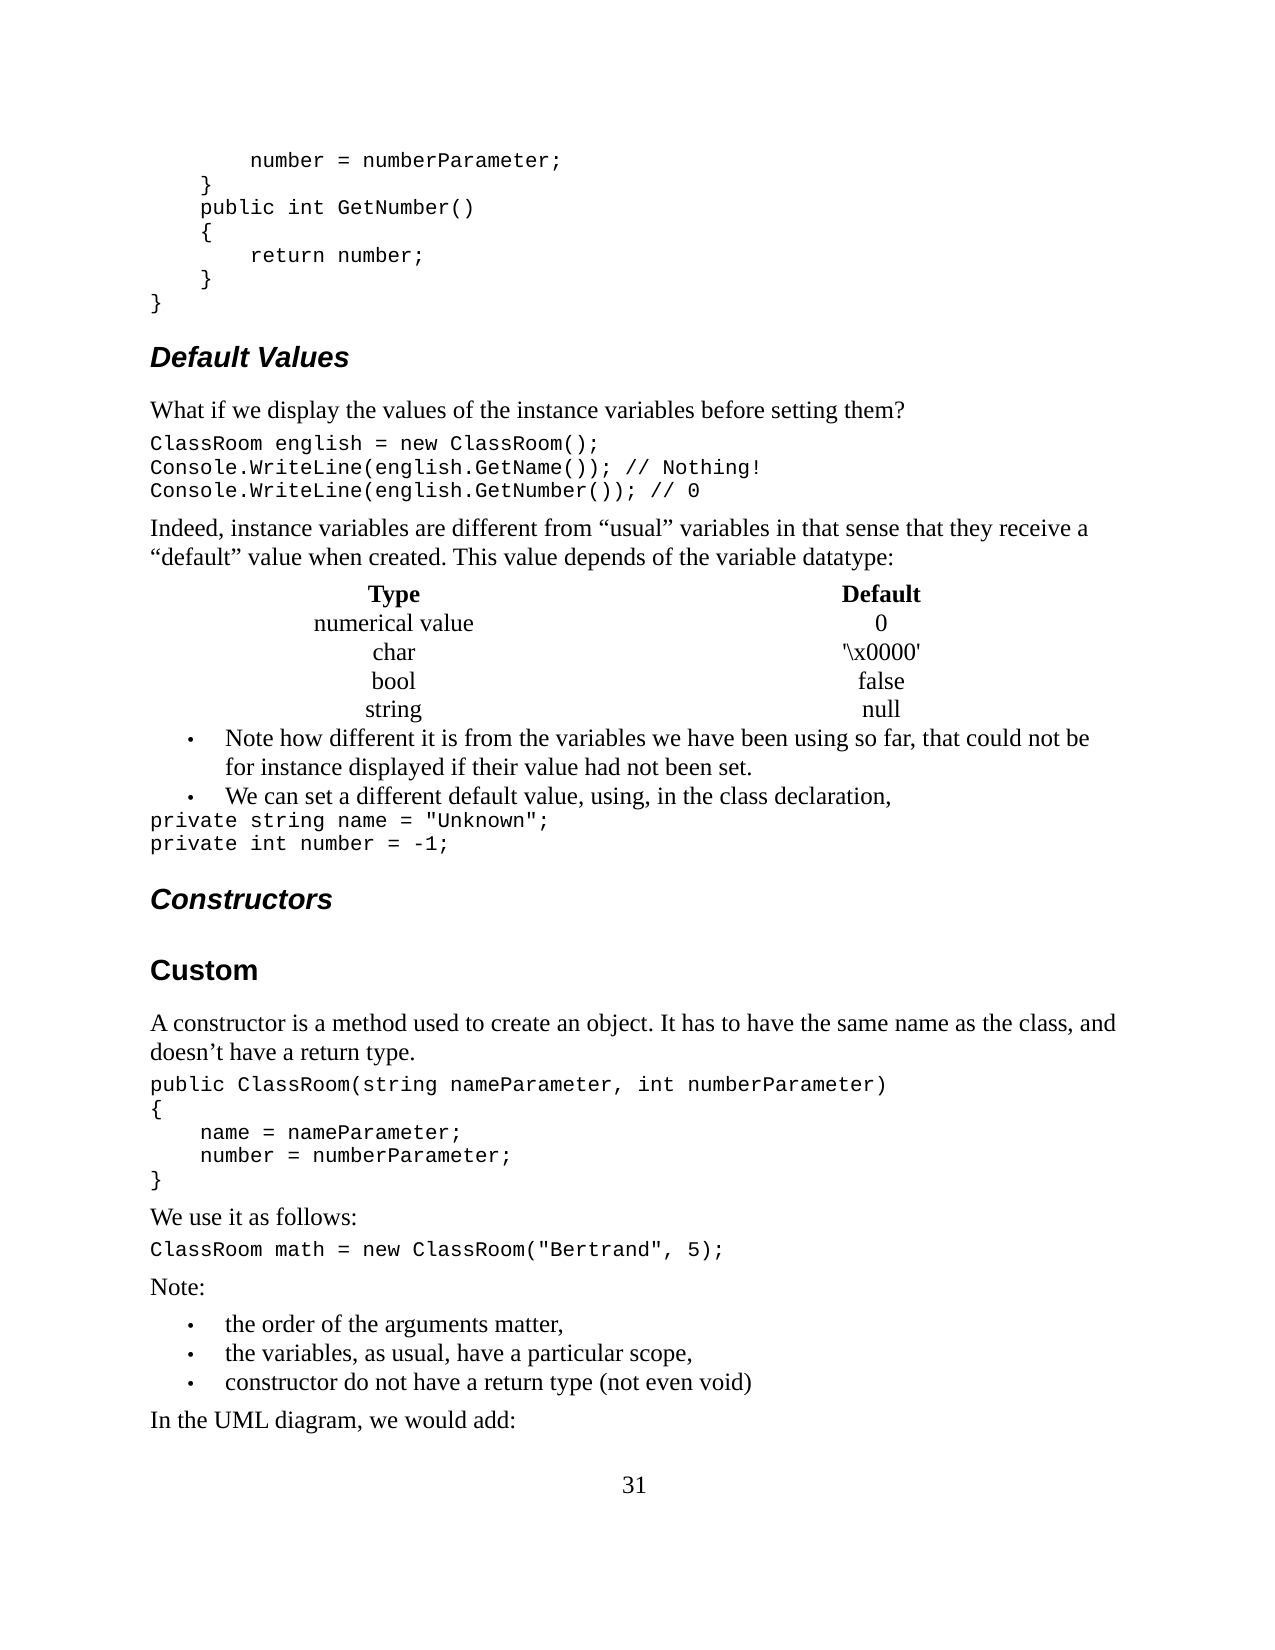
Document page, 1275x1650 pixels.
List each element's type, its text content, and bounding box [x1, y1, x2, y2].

text } [150, 268, 1125, 292]
text Console.WriteLine(english.GetName()); // Nothing! [150, 457, 1125, 481]
table_cell null [638, 695, 1125, 723]
text } [150, 174, 1125, 197]
text Console.WriteLine(english.GetNumber()); // 0 [150, 481, 1125, 504]
text number = numberParameter; [150, 150, 1125, 174]
table_cell bool [150, 666, 637, 694]
text private string name = "Unknown"; [150, 809, 1125, 833]
table_header Default [638, 580, 1125, 608]
table_cell numerical value [150, 608, 637, 637]
text Indeed, instance variables are different from “usual” variables in that sense that they receive a “default” value when created. This value depends of the variable datatype: [150, 513, 1125, 571]
text We use it as follows: [150, 1202, 1125, 1230]
text private int number = -1; [150, 833, 1125, 857]
text } [150, 1169, 1125, 1193]
text ClassRoom english = new ClassRoom(); [150, 433, 1125, 457]
text In the UML diagram, we would add: [150, 1405, 1125, 1433]
list the variables, as usual, have a particular scope, [187, 1338, 1125, 1367]
list constructor do not have a return type (not even void) [187, 1367, 1125, 1396]
text public int GetNumber() [150, 197, 1125, 221]
text ClassRoom math = new ClassRoom("Bertrand", 5); [150, 1239, 1125, 1263]
text Note: [150, 1272, 1125, 1301]
subtitle Constructors [150, 882, 1125, 915]
text public ClassRoom(string nameParameter, int numberParameter) [150, 1074, 1125, 1098]
text } [150, 292, 1125, 316]
text A constructor is a method used to create an object. It has to have the same name as the class, and doesn’t have a return type. [150, 1008, 1125, 1065]
subtitle Default Values [150, 341, 1125, 374]
text { [150, 1098, 1125, 1122]
subtitle Custom [150, 953, 1125, 986]
list the order of the arguments matter, [187, 1309, 1125, 1338]
text { [150, 221, 1125, 244]
table_header Type [150, 580, 637, 608]
table_cell char [150, 637, 637, 666]
list Note how different it is from the variables we have been using so far, that could not be for instance displayed if their value had not been set. [187, 723, 1125, 781]
table_cell false [638, 666, 1125, 694]
text number = numberParameter; [150, 1145, 1125, 1169]
table_cell string [150, 695, 637, 723]
table_cell '\x0000' [638, 637, 1125, 666]
text What if we display the values of the instance variables before setting them? [150, 396, 1125, 424]
table_cell 0 [638, 608, 1125, 637]
text return number; [150, 244, 1125, 268]
list We can set a different default value, using, in the class declaration, [187, 781, 1125, 809]
text name = nameParameter; [150, 1122, 1125, 1145]
